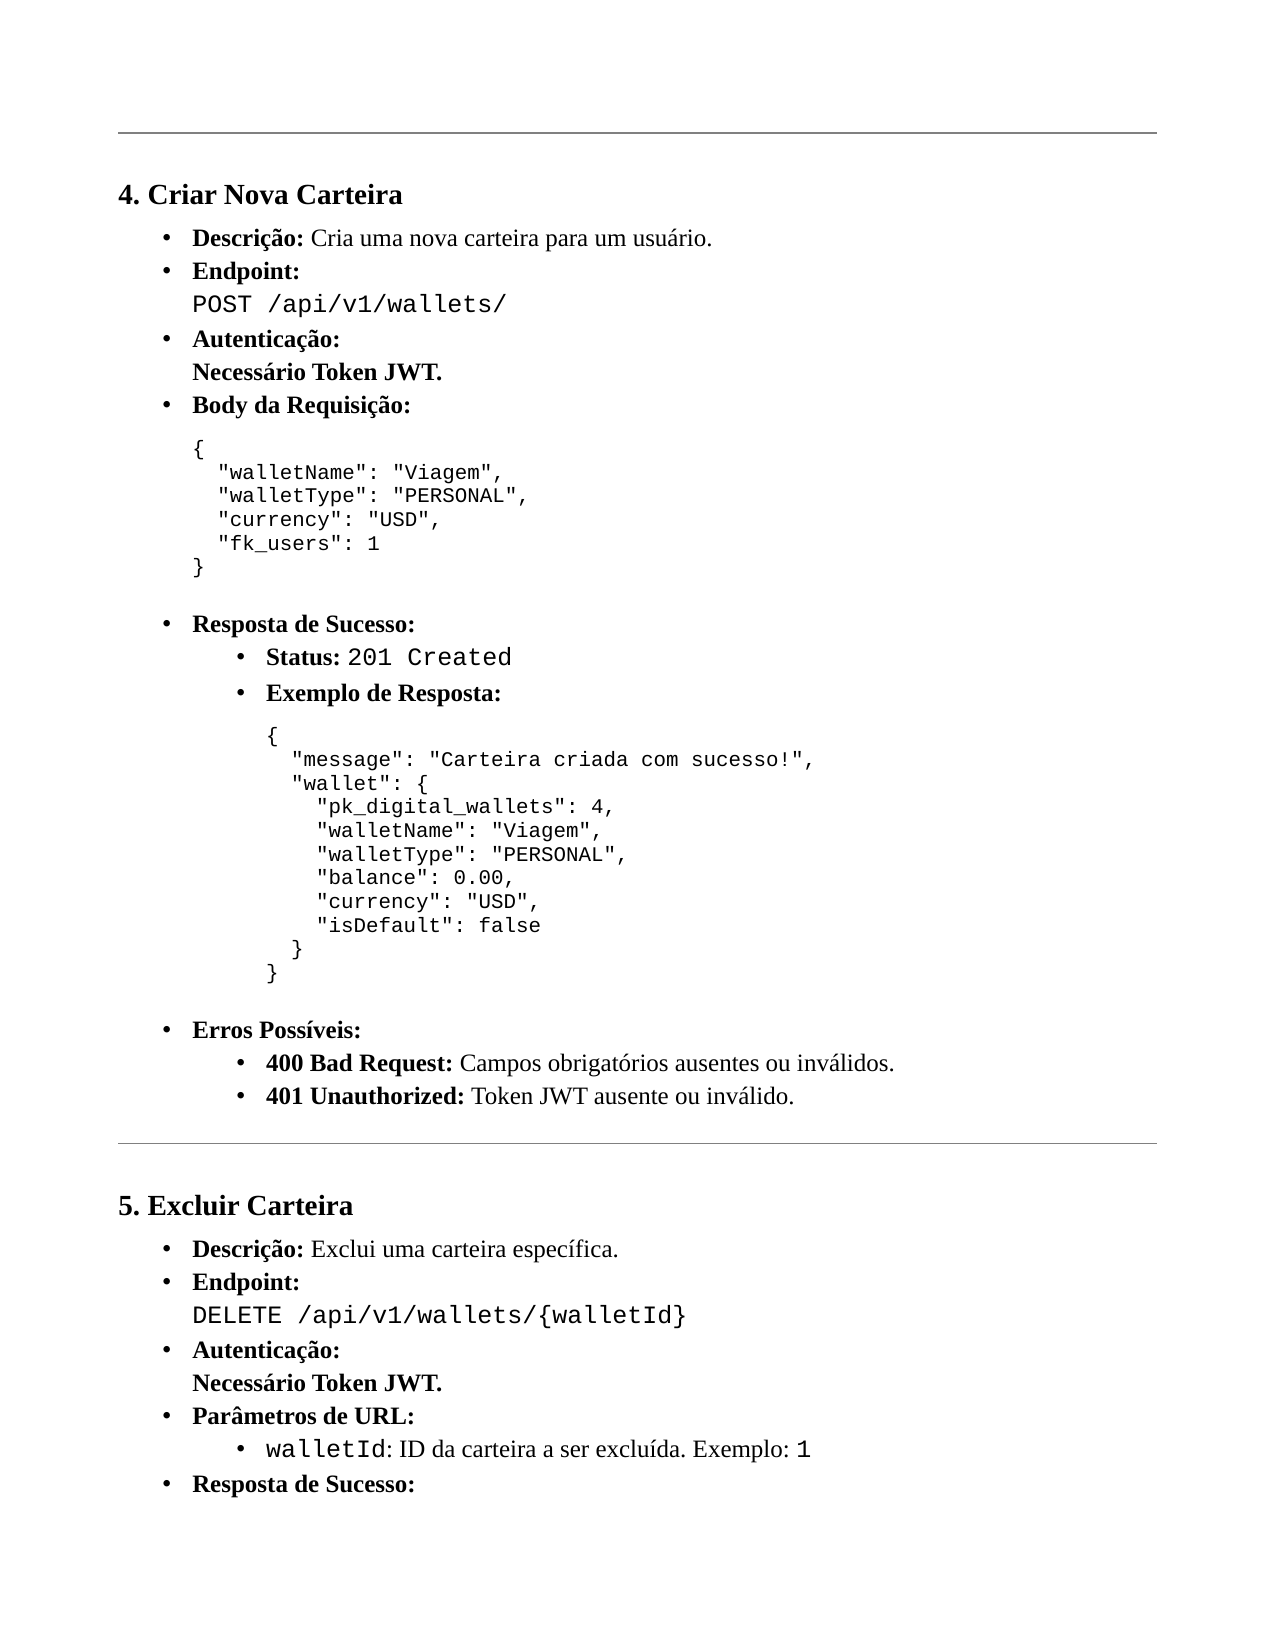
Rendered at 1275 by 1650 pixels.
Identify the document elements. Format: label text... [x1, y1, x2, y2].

list "walletType": "PERSONAL", [162, 485, 1157, 509]
list "pk_digital_wallets": 4, [236, 796, 1157, 820]
list 401 Unauthorized: Token JWT ausente ou inválido. [236, 1081, 1157, 1110]
list } [236, 962, 1157, 986]
list "wallet": { [236, 773, 1157, 796]
list Exemplo de Resposta: [236, 678, 1157, 707]
list "walletType": "PERSONAL", [236, 844, 1157, 867]
list 400 Bad Request: Campos obrigatórios ausentes ou inválidos. [236, 1048, 1157, 1077]
list Body da Requisição: [162, 391, 1157, 419]
list Autenticação: Necessário Token JWT. [162, 1335, 1157, 1397]
list walletId: ID da carteira a ser excluída. Exemplo: 1 [236, 1434, 1157, 1465]
list "walletName": "Viagem", [236, 820, 1157, 844]
list Parâmetros de URL: [162, 1401, 1157, 1430]
list { [236, 726, 1157, 749]
list Erros Possíveis: [162, 1015, 1157, 1044]
list Endpoint: POST /api/v1/wallets/ [162, 256, 1157, 320]
list Descrição: Exclui uma carteira específica. [162, 1234, 1157, 1262]
list Endpoint: DELETE /api/v1/wallets/{walletId} [162, 1267, 1157, 1331]
list Descrição: Cria uma nova carteira para um usuário. [162, 223, 1157, 252]
list { [162, 438, 1157, 462]
list Resposta de Sucesso: [162, 609, 1157, 638]
list } [162, 556, 1157, 580]
list Resposta de Sucesso: [162, 1469, 1157, 1498]
list "balance": 0.00, [236, 867, 1157, 891]
list "walletName": "Viagem", [162, 462, 1157, 485]
list Autenticação: Necessário Token JWT. [162, 324, 1157, 386]
list "message": "Carteira criada com sucesso!", [236, 749, 1157, 773]
subtitle 4. Criar Nova Carteira [118, 177, 1157, 211]
list "currency": "USD", [236, 891, 1157, 915]
subtitle 5. Excluir Carteira [118, 1188, 1157, 1221]
list } [236, 938, 1157, 962]
list "fk_users": 1 [162, 533, 1157, 556]
list "isDefault": false [236, 915, 1157, 938]
list "currency": "USD", [162, 509, 1157, 533]
list Status: 201 Created [236, 642, 1157, 673]
